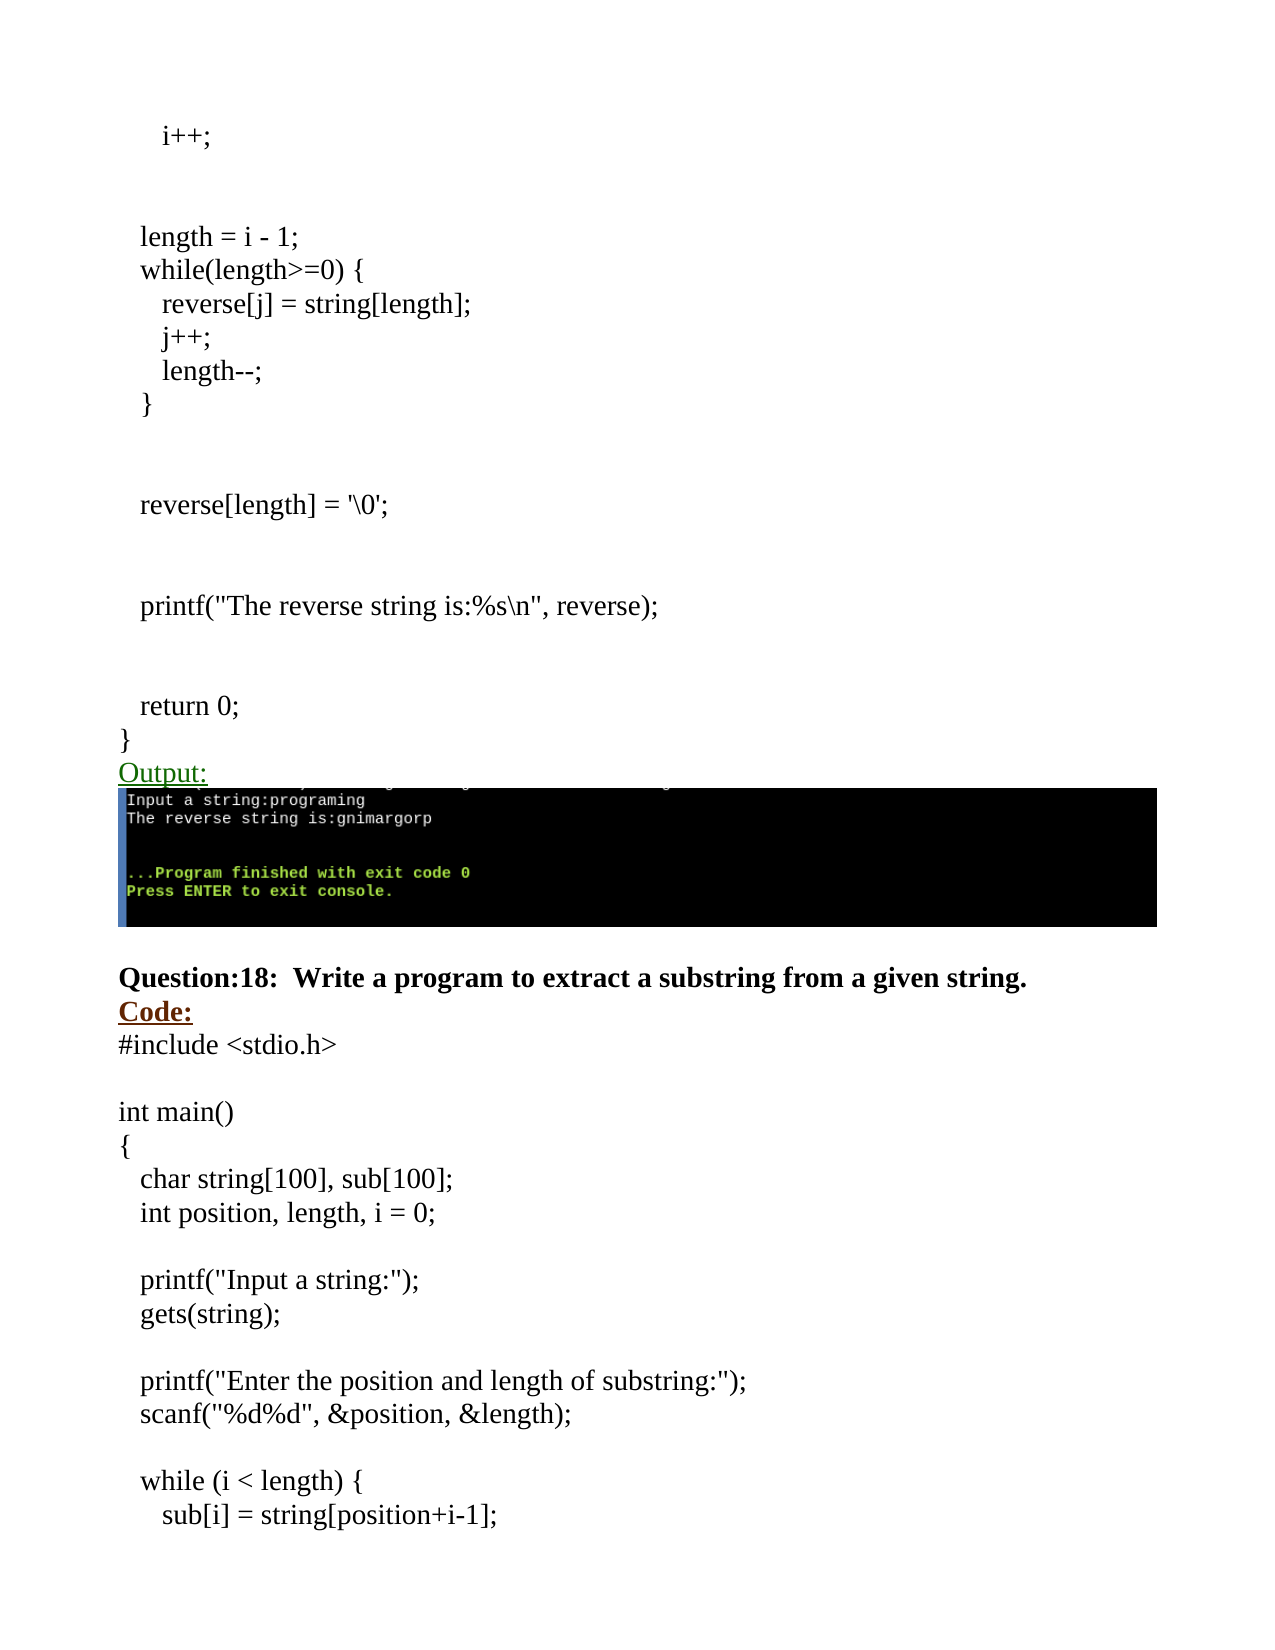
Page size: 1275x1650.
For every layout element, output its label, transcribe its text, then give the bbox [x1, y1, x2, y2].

text while(length>=0) { [118, 252, 1157, 286]
text printf("The reverse string is:%s\n", reverse); [118, 588, 1157, 621]
text i++; [118, 118, 1157, 152]
text { [118, 1128, 1157, 1162]
text int main() [118, 1094, 1157, 1128]
text char string[100], sub[100]; [118, 1162, 1157, 1195]
text #include <stdio.h> [118, 1027, 1157, 1061]
text Question:18: Write a program to extract a substring from a given string. [118, 960, 1157, 994]
text } [118, 386, 1157, 420]
text Output: [118, 755, 1157, 788]
text return 0; [118, 688, 1157, 722]
text scanf("%d%d", &position, &length); [118, 1396, 1157, 1430]
text printf("Input a string:"); [118, 1262, 1157, 1296]
text sub[i] = string[position+i-1]; [118, 1497, 1157, 1531]
text length--; [118, 353, 1157, 386]
picture [118, 788, 1157, 927]
text while (i < length) { [118, 1463, 1157, 1497]
text } [118, 722, 1157, 755]
text length = i - 1; [118, 219, 1157, 252]
text reverse[length] = '\0'; [118, 487, 1157, 521]
text reverse[j] = string[length]; [118, 286, 1157, 319]
text printf("Enter the position and length of substring:"); [118, 1363, 1157, 1396]
text gets(string); [118, 1296, 1157, 1329]
text Code: [118, 994, 1157, 1027]
text int position, length, i = 0; [118, 1195, 1157, 1229]
text j++; [118, 319, 1157, 353]
